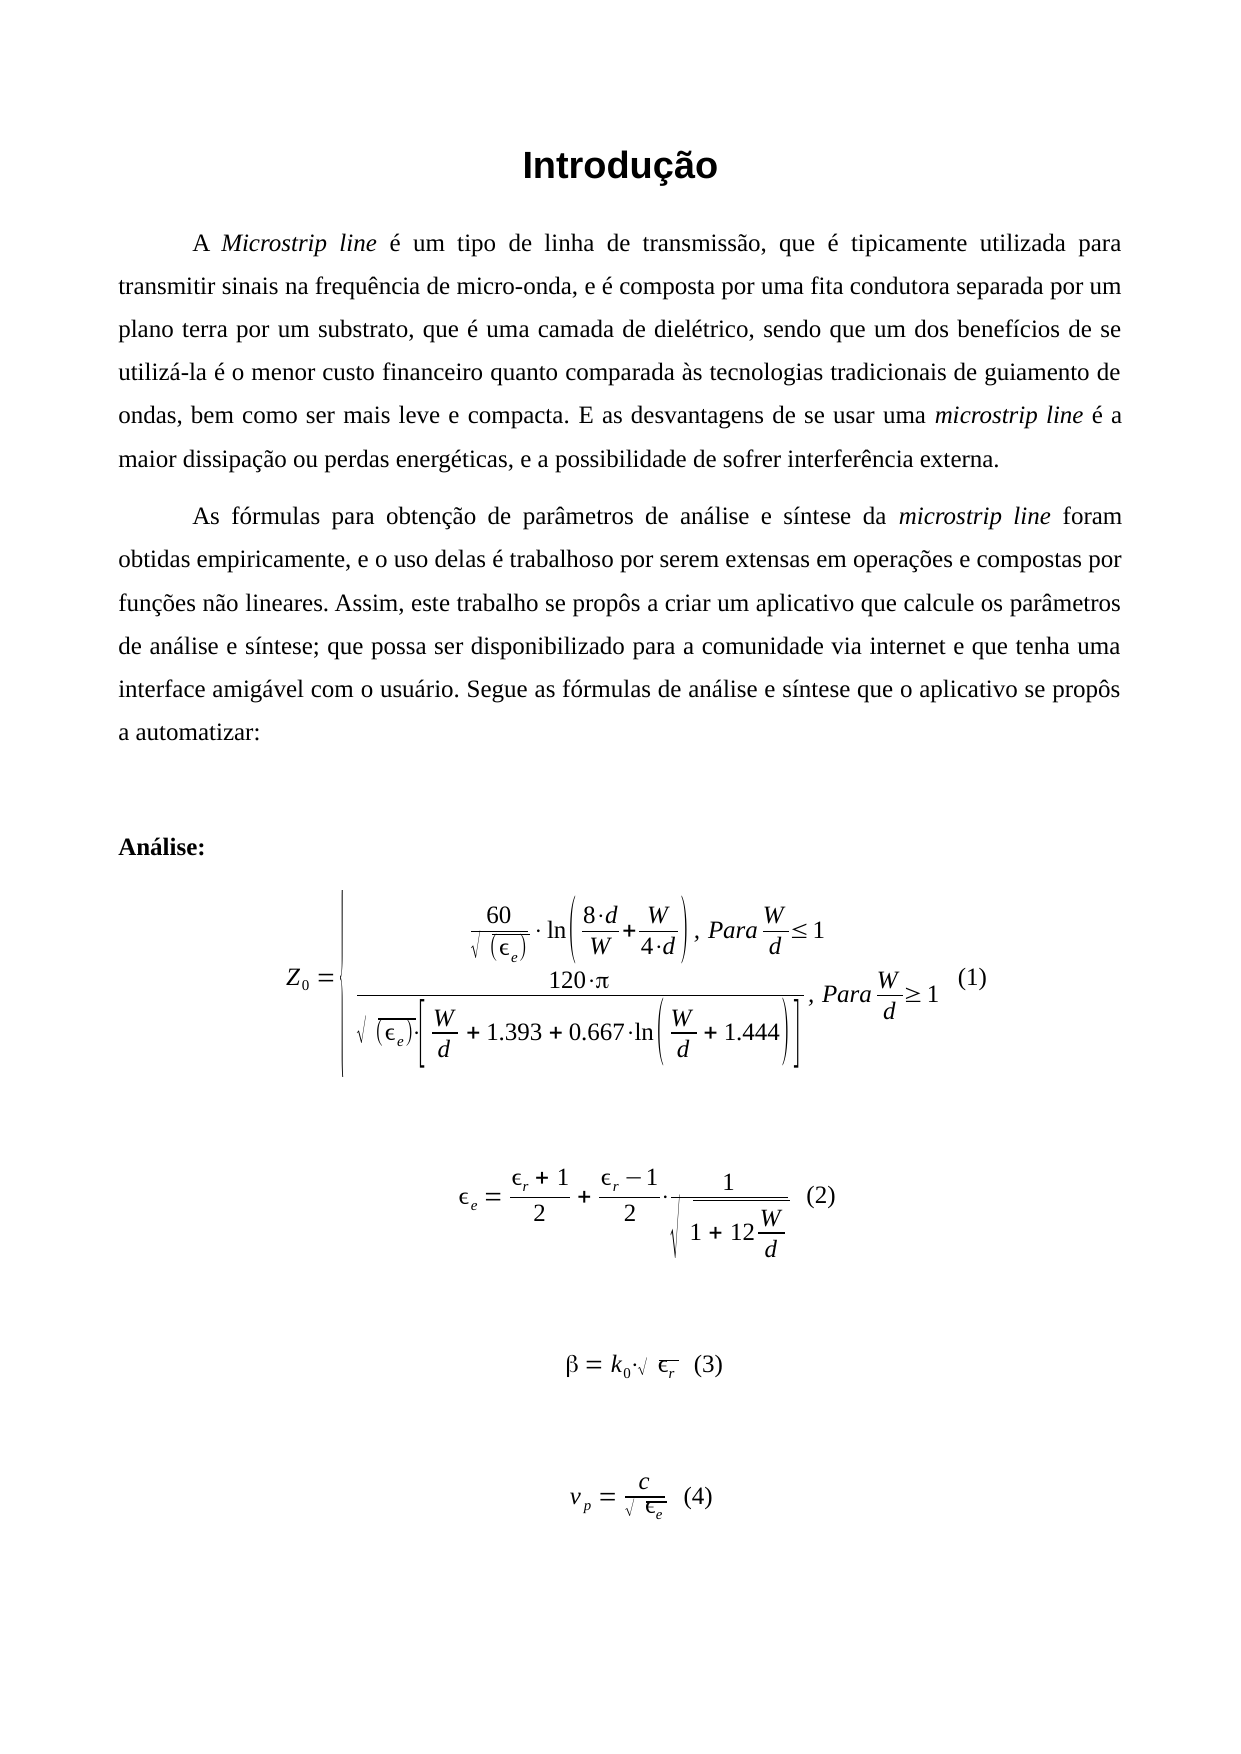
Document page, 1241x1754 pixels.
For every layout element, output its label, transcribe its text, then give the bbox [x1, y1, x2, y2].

text (2) [118, 1164, 1122, 1262]
text (1) [118, 890, 1122, 1077]
text Análise: [118, 832, 1122, 861]
subtitle Introdução [118, 143, 1122, 187]
text As fórmulas para obtenção de parâmetros de análise e síntese da microstrip line foram obtidas empiricamente, e o uso delas é trabalhoso por serem extensas em operações e compostas por funções não lineares. Assim, este trabalho se propôs a criar um aplicativo que calcule os parâmetros de análise e síntese; que possa ser disponibilizado para a comunidade via internet e que tenha uma interface amigável com o usuário. Segue as fórmulas de análise e síntese que o aplicativo se propôs a automatizar: [118, 501, 1122, 746]
text (4) [118, 1468, 1122, 1523]
text (3) [118, 1349, 1122, 1382]
text A Microstrip line é um tipo de linha de transmissão, que é tipicamente utilizada para transmitir sinais na frequência de micro-onda, e é composta por uma fita condutora separada por um plano terra por um substrato, que é uma camada de dielétrico, sendo que um dos benefícios de se utilizá-la é o menor custo financeiro quanto comparada às tecnologias tradicionais de guiamento de ondas, bem como ser mais leve e compacta. E as desvantagens de se usar uma microstrip line é a maior dissipação ou perdas energéticas, e a possibilidade de sofrer interferência externa. [118, 228, 1122, 472]
